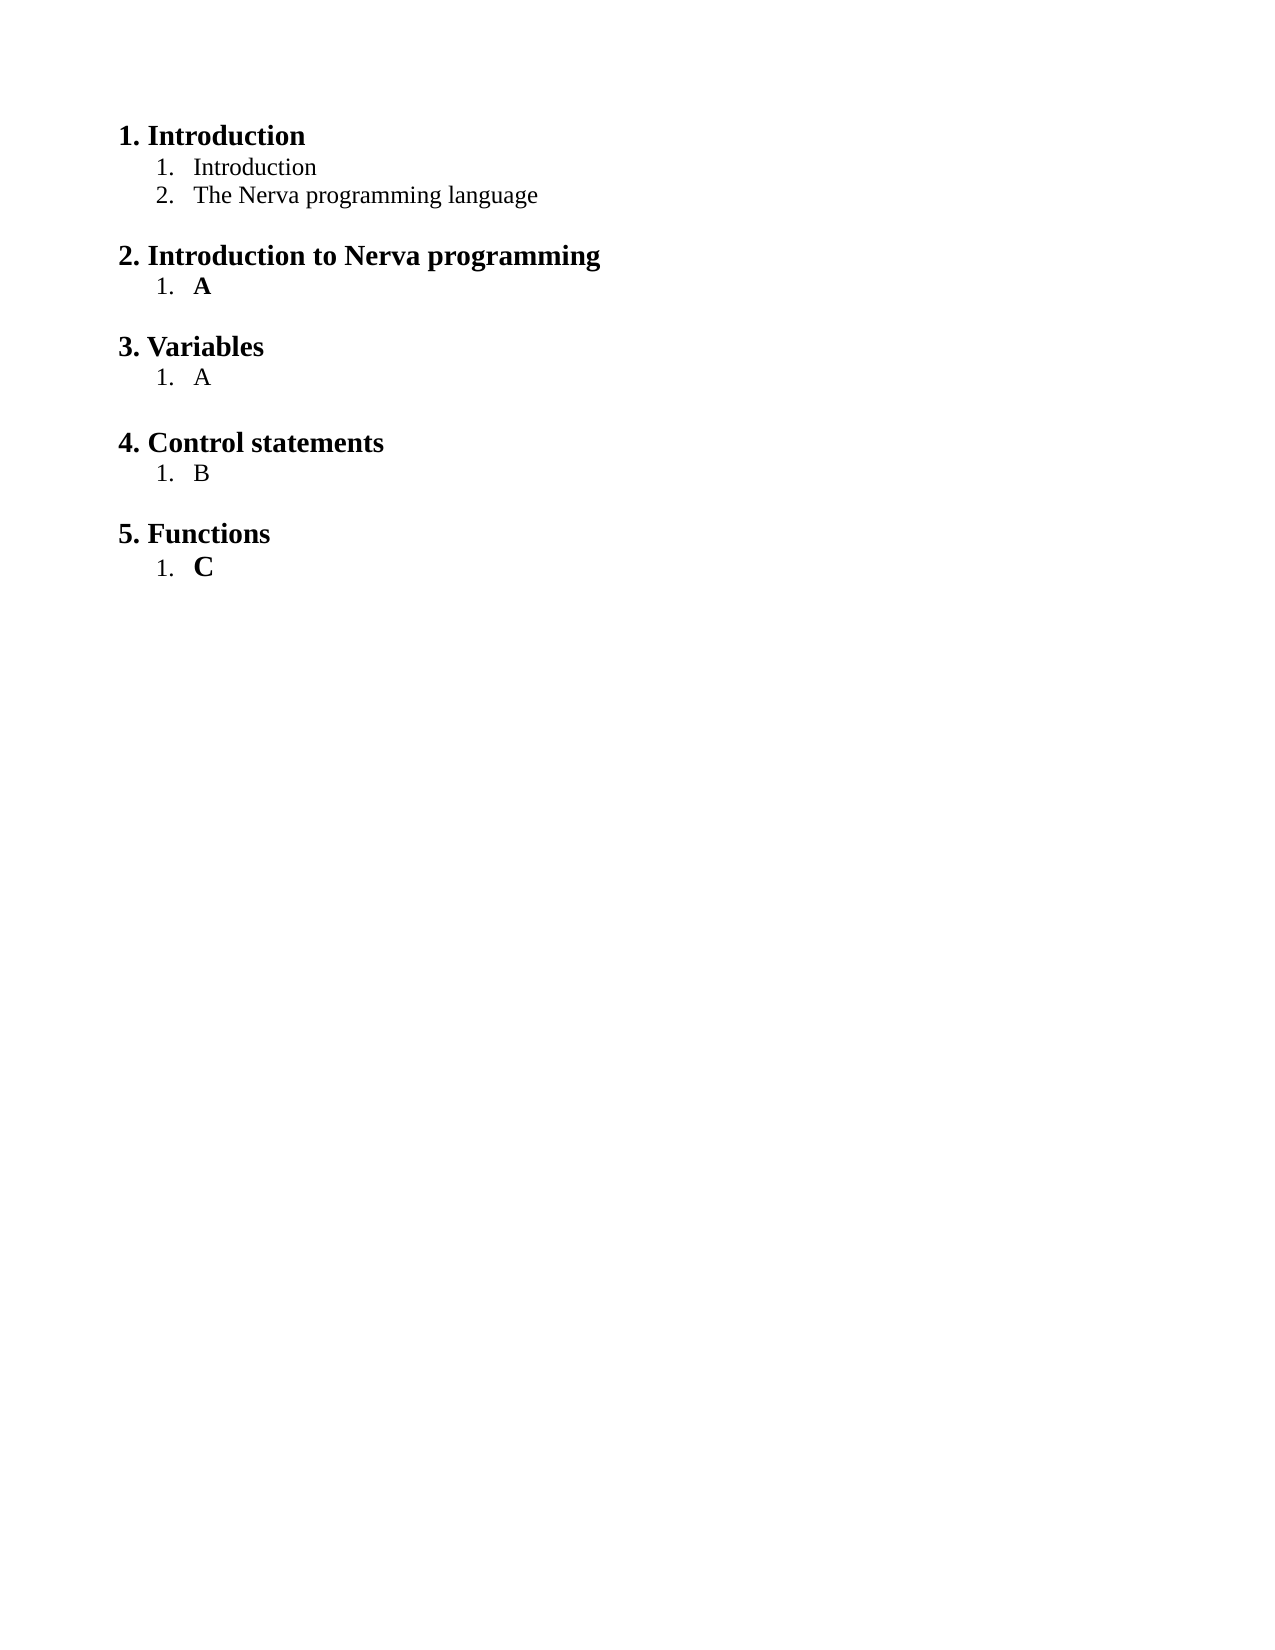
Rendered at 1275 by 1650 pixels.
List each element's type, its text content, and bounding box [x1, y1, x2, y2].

text 1. Introduction [118, 118, 1157, 152]
list C [156, 549, 1157, 583]
text 2. Introduction to Nerva programming [118, 238, 1157, 271]
list B [156, 458, 1157, 487]
text 4. Control statements [118, 425, 1157, 458]
list A [156, 362, 1157, 391]
text 5. Functions [118, 516, 1157, 549]
list The Nerva programming language [156, 180, 1157, 209]
text 3. Variables [118, 329, 1157, 362]
list Introduction [156, 152, 1157, 180]
list A [156, 271, 1157, 300]
